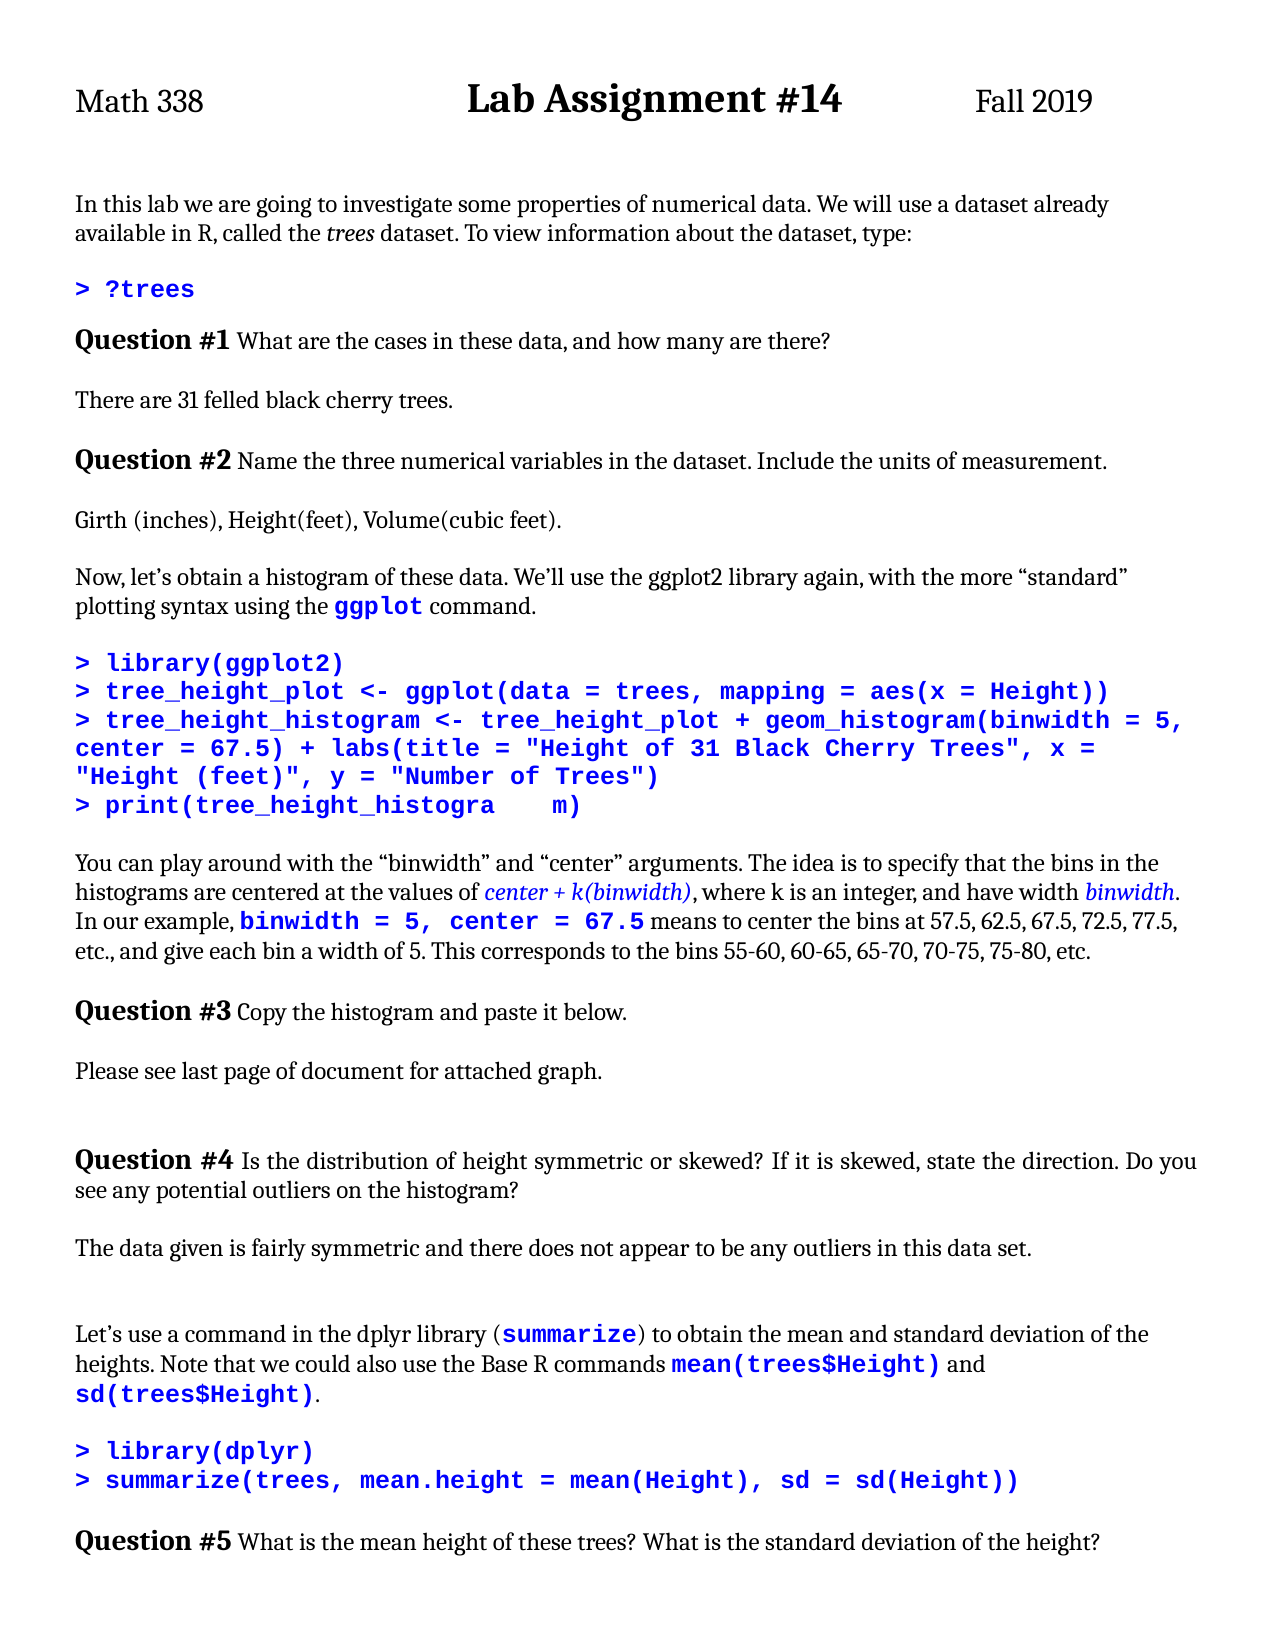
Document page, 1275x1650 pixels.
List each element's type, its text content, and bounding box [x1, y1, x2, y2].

text In this lab we are going to investigate some properties of numerical data. We will use a dataset already available in R, called the trees dataset. To view information about the dataset, type: [75, 190, 1200, 247]
text You can play around with the “binwidth” and “center” arguments. The idea is to specify that the bins in the histograms are centered at the values of center + k(binwidth), where k is an integer, and have width binwidth. In our example, binwidth = 5, center = 67.5 means to center the bins at 57.5, 62.5, 67.5, 72.5, 77.5, etc., and give each bin a width of 5. This corresponds to the bins 55-60, 60-65, 65-70, 70-75, 75-80, etc. [75, 849, 1200, 966]
text Question #5 What is the mean height of these trees? What is the standard deviation of the height? [75, 1524, 1200, 1558]
text Please see last page of document for attached graph. [75, 1057, 1200, 1085]
text Question #1 What are the cases in these data, and how many are there? [75, 323, 1200, 357]
text Question #2 Name the three numerical variables in the dataset. Include the units of measurement. [75, 443, 1200, 477]
text > library(dplyr) [75, 1439, 1200, 1467]
text There are 31 felled black cherry trees. [75, 386, 1200, 414]
text Question #4 Is the distribution of height symmetric or skewed? If it is skewed, state the direction. Do you see any potential outliers on the histogram? [75, 1143, 1200, 1205]
text Let’s use a command in the dplyr library (summarize) to obtain the mean and standard deviation of the heights. Note that we could also use the Base R commands mean(trees$Height) and sd(trees$Height). [75, 1320, 1200, 1410]
text Now, let’s obtain a histogram of these data. We’ll use the ggplot2 library again, with the more “standard” plotting syntax using the ggplot command. [75, 563, 1200, 622]
text The data given is fairly symmetric and there does not appear to be any outliers in this data set. [75, 1234, 1200, 1263]
text > tree_height_plot <- ggplot(data = trees, mapping = aes(x = Height)) [75, 679, 1200, 707]
text > summarize(trees, mean.height = mean(Height), sd = sd(Height)) [75, 1467, 1200, 1496]
text Girth (inches), Height(feet), Volume(cubic feet). [75, 506, 1200, 534]
text > print(tree_height_histogra m) [75, 792, 1200, 821]
text Question #3 Copy the histogram and paste it below. [75, 994, 1200, 1028]
text > ?trees [75, 276, 1200, 304]
text > library(ggplot2) [75, 651, 1200, 679]
text > tree_height_histogram <- tree_height_plot + geom_histogram(binwidth = 5, center = 67.5) + labs(title = "Height of 31 Black Cherry Trees", x = "Height (feet)", y = "Number of Trees") [75, 707, 1200, 792]
text Math 338 Lab Assignment #14 Fall 2019 [75, 75, 1200, 123]
